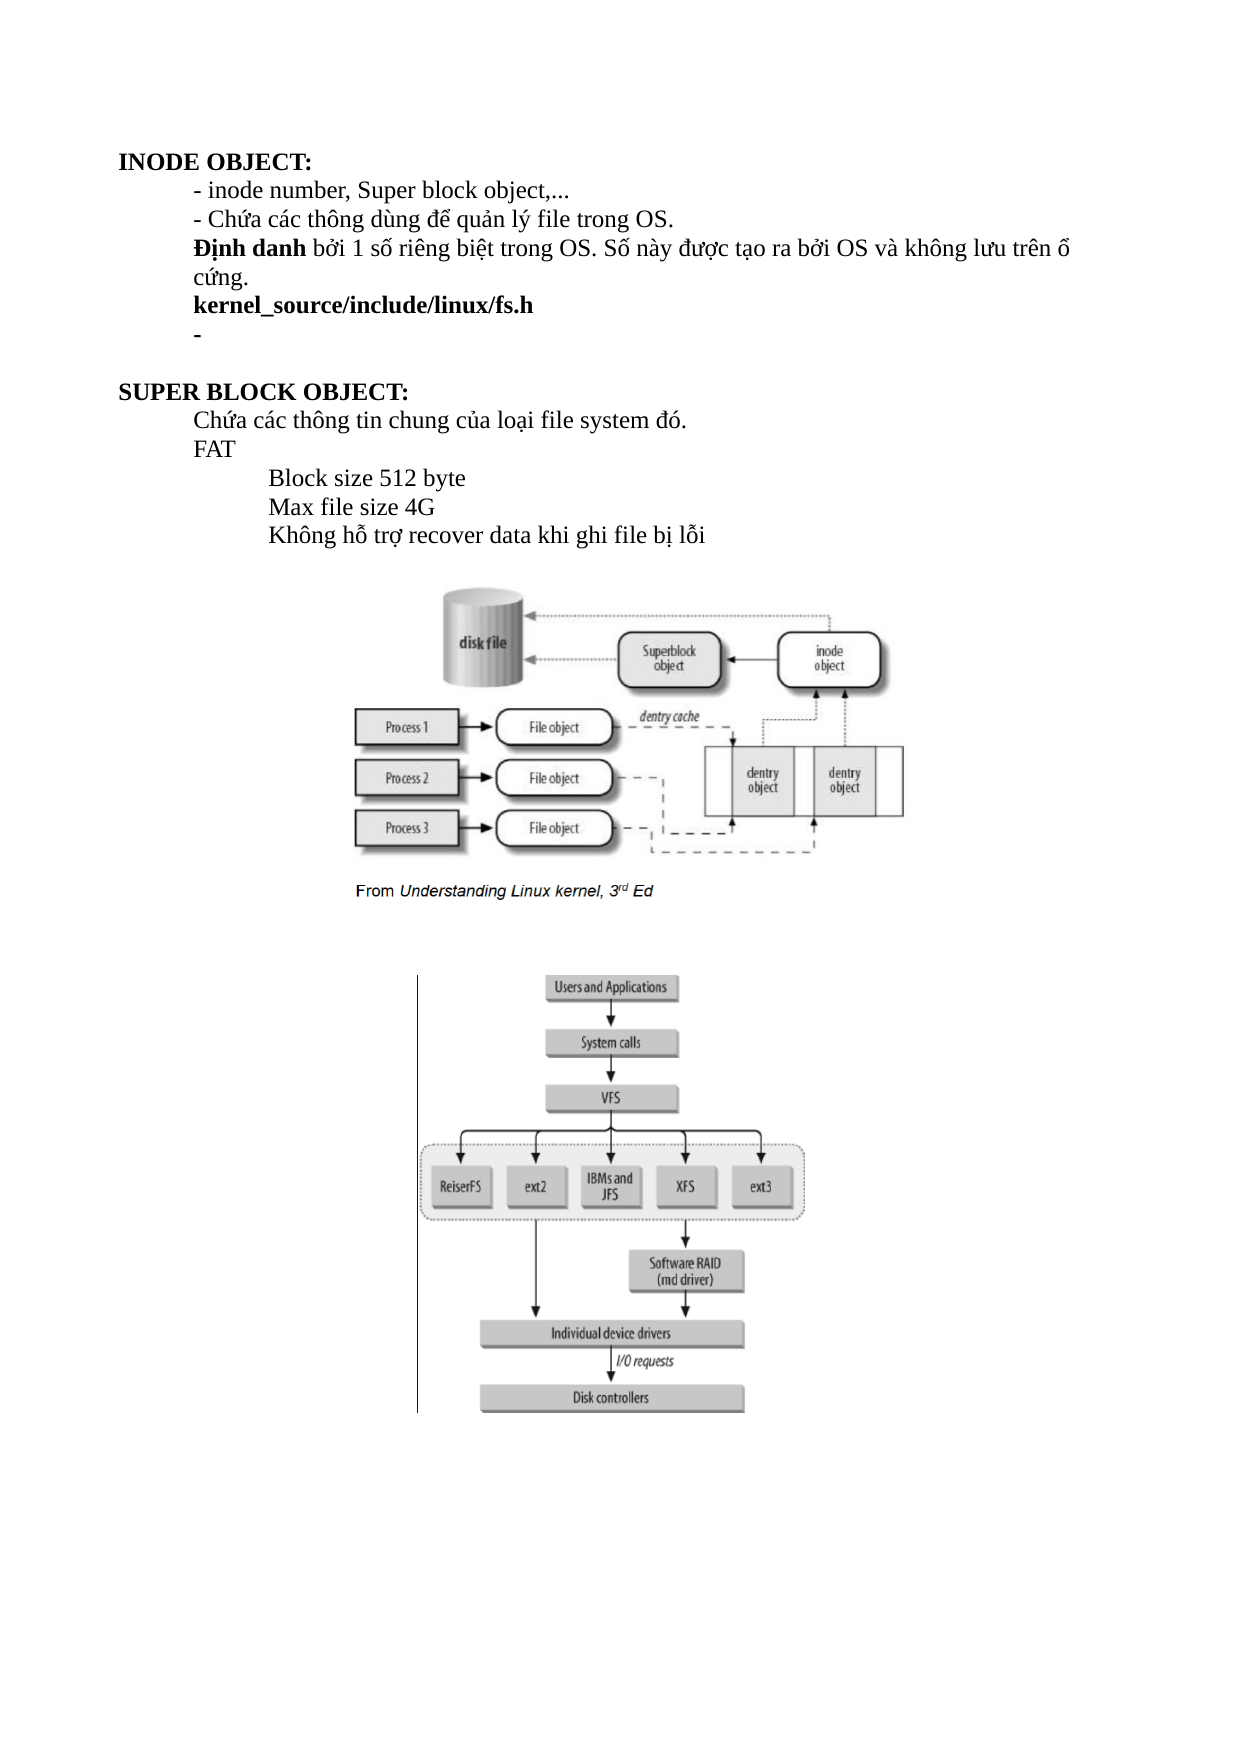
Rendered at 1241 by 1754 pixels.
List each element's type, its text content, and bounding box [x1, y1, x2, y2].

picture [328, 578, 913, 901]
picture [405, 958, 836, 1428]
text - inode number, Super block object,... [118, 176, 1122, 204]
text SUPER BLOCK OBJECT: [118, 377, 1122, 406]
text Block size 512 byte [118, 463, 1122, 492]
text FAT [118, 434, 1122, 463]
text INODE OBJECT: [118, 147, 1122, 176]
text - Chứa các thông dùng để quản lý file trong OS. [118, 204, 1122, 233]
text Không hỗ trợ recover data khi ghi file bị lỗi [118, 521, 1122, 549]
text kernel_source/include/linux/fs.h [118, 291, 1122, 319]
text Định danh bởi 1 số riêng biệt trong OS. Số này được tạo ra bởi OS và không lưu trên ổ cứng. [118, 233, 1122, 291]
text Chứa các thông tin chung của loại file system đó. [118, 406, 1122, 434]
text Max file size 4G [118, 492, 1122, 521]
text - [118, 319, 1122, 348]
